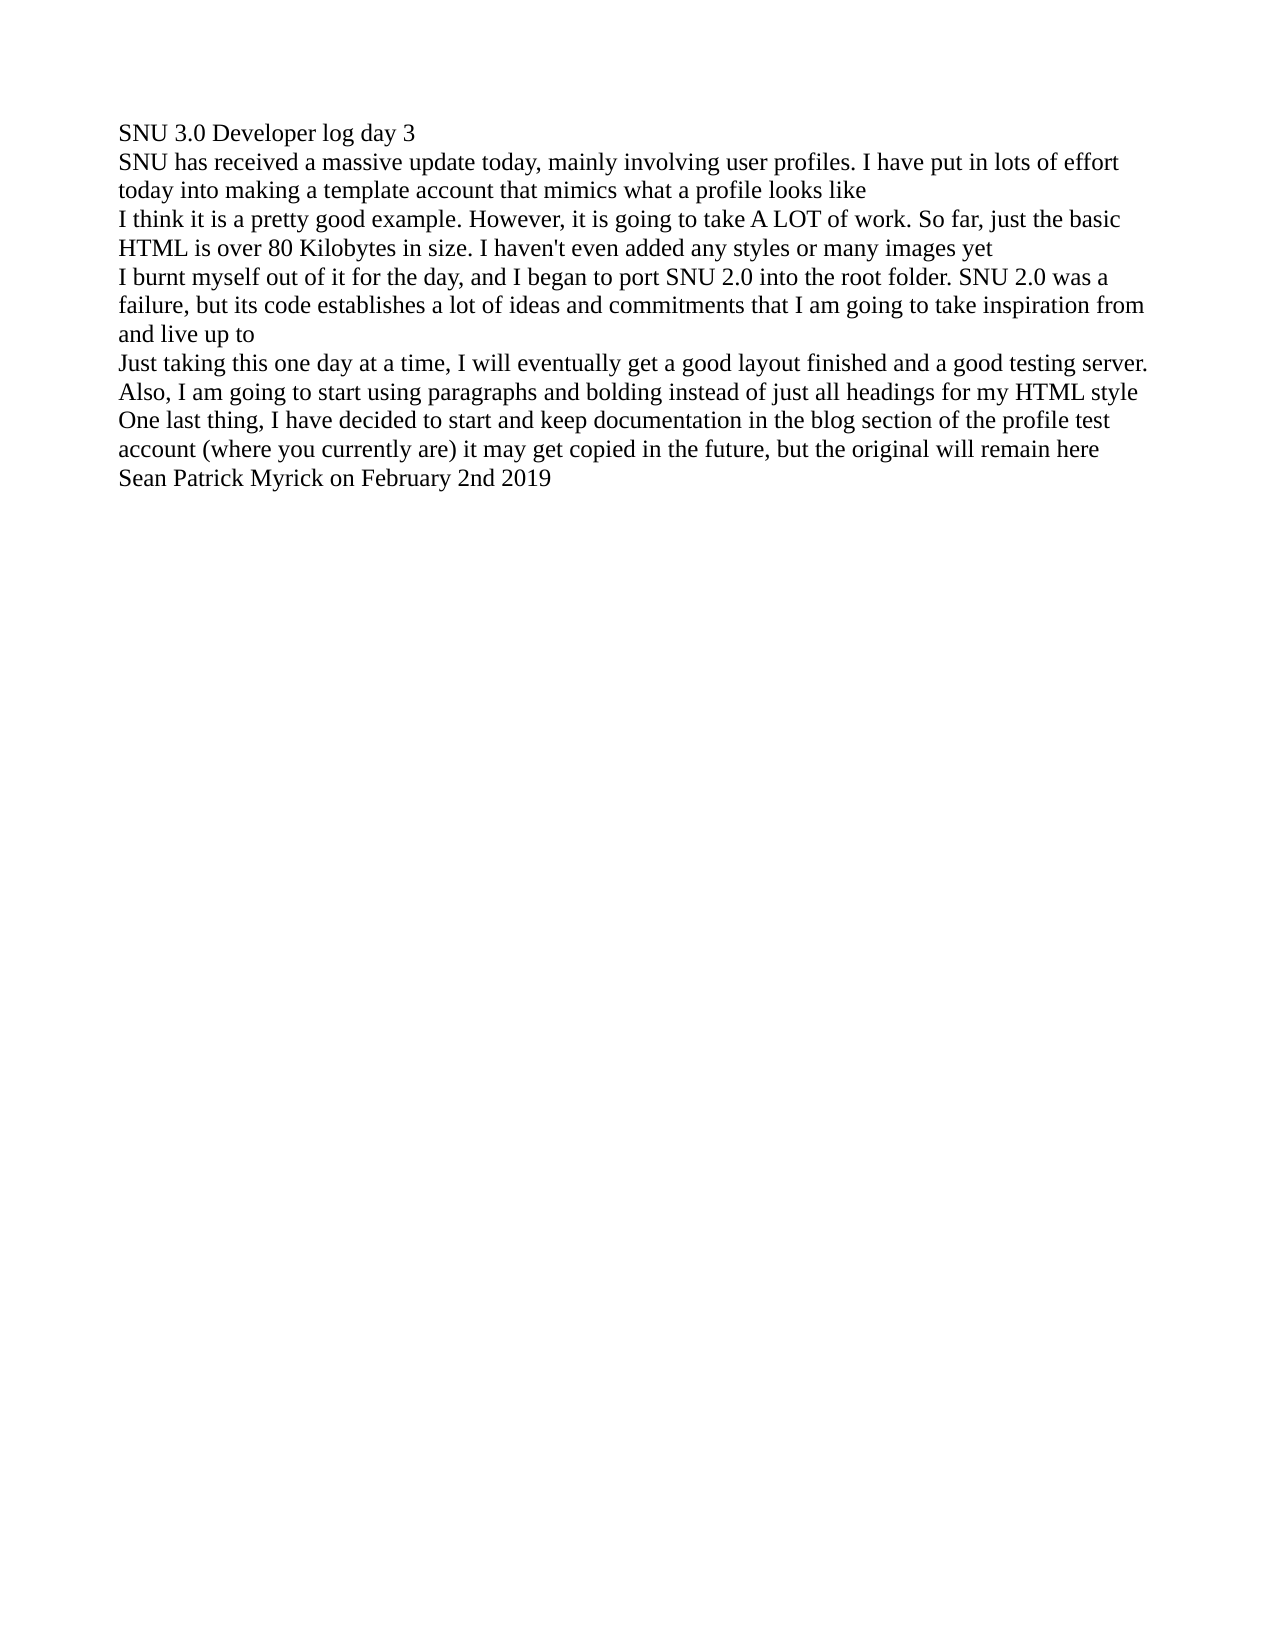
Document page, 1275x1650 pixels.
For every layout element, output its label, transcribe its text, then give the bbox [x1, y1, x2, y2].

text Sean Patrick Myrick on February 2nd 2019 [118, 463, 1157, 492]
text Also, I am going to start using paragraphs and bolding instead of just all headings for my HTML style [118, 377, 1157, 406]
text One last thing, I have decided to start and keep documentation in the blog section of the profile test account (where you currently are) it may get copied in the future, but the original will remain here [118, 406, 1157, 463]
text I burnt myself out of it for the day, and I began to port SNU 2.0 into the root folder. SNU 2.0 was a failure, but its code establishes a lot of ideas and commitments that I am going to take inspiration from and live up to [118, 262, 1157, 348]
text SNU 3.0 Developer log day 3 [118, 118, 1157, 147]
text Just taking this one day at a time, I will eventually get a good layout finished and a good testing server. [118, 348, 1157, 377]
text SNU has received a massive update today, mainly involving user profiles. I have put in lots of effort today into making a template account that mimics what a profile looks like [118, 147, 1157, 204]
text I think it is a pretty good example. However, it is going to take A LOT of work. So far, just the basic HTML is over 80 Kilobytes in size. I haven't even added any styles or many images yet [118, 204, 1157, 262]
